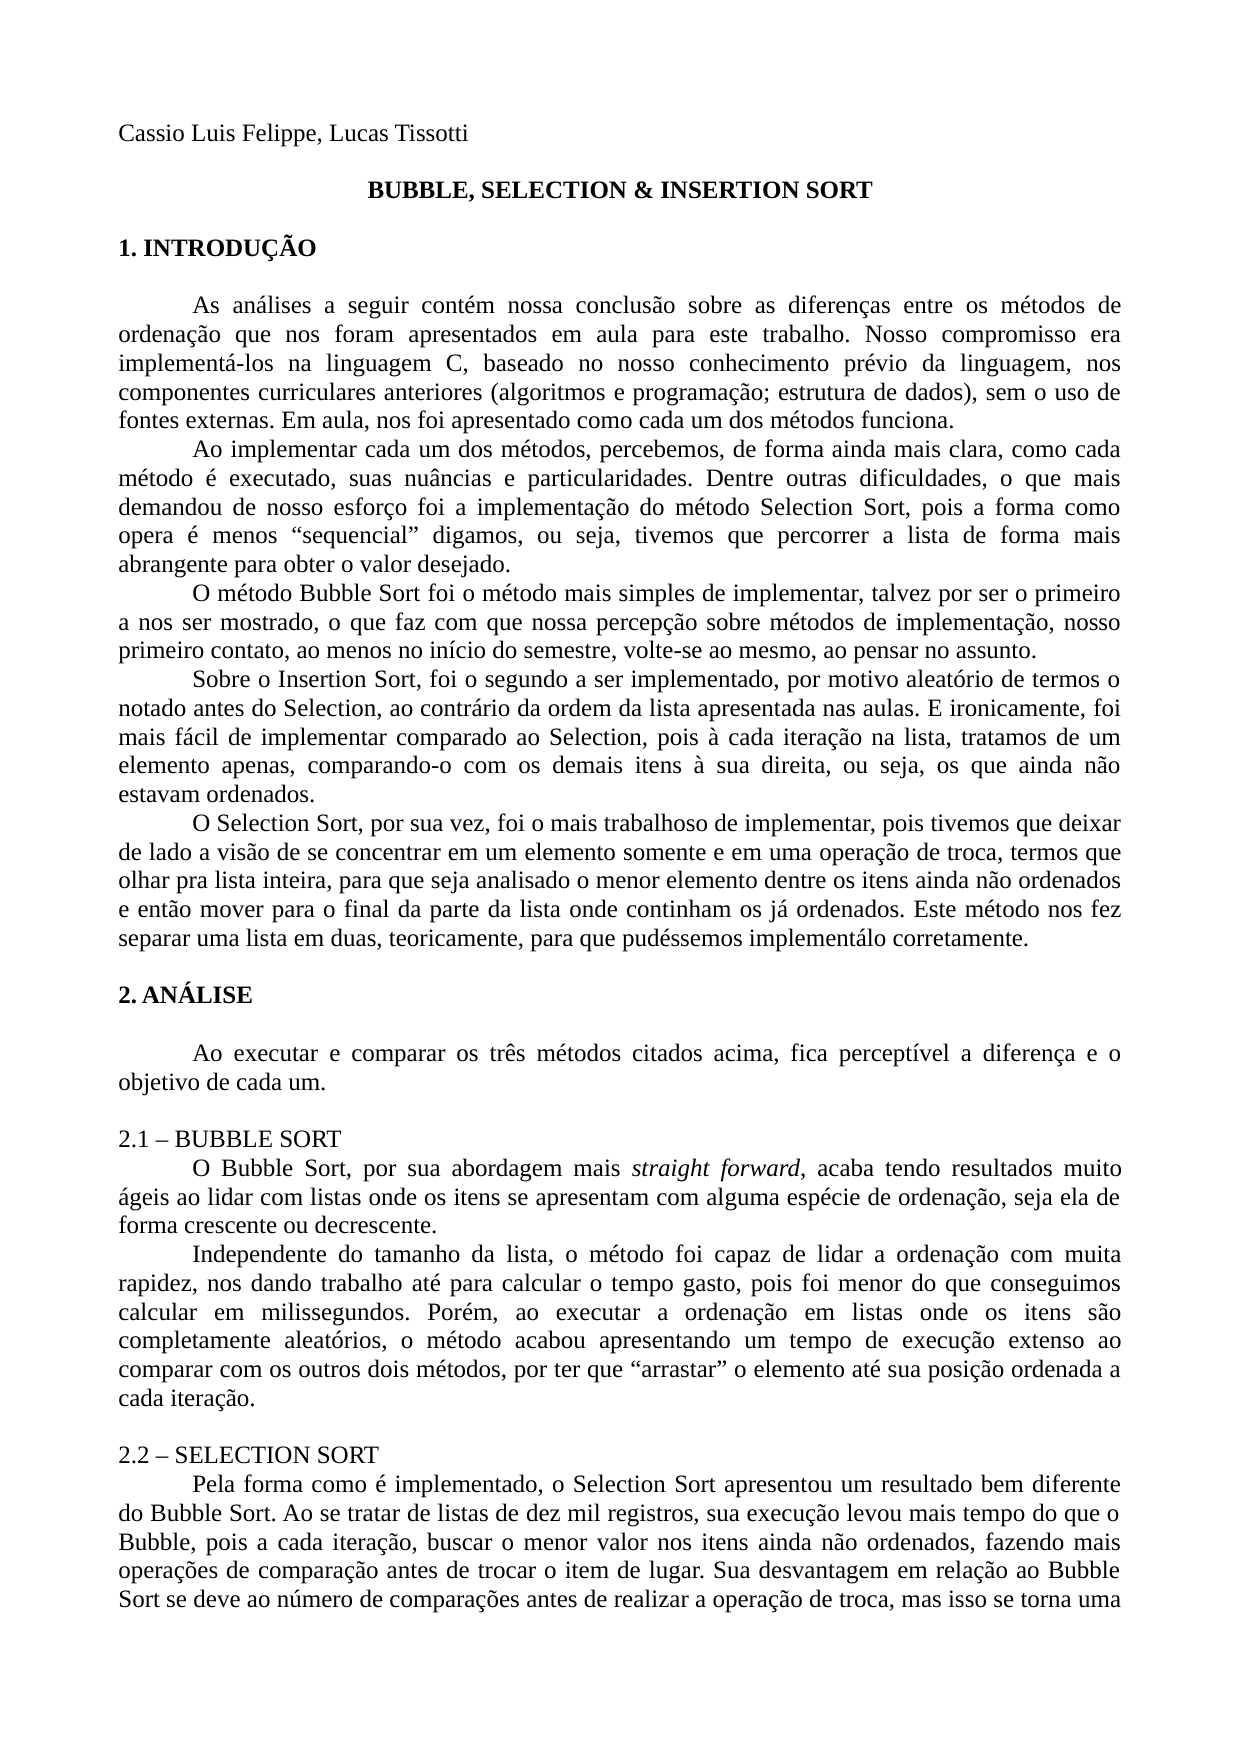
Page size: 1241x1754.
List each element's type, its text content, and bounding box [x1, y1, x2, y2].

text 2.2 – SELECTION SORT [118, 1441, 1122, 1469]
text Sobre o Insertion Sort, foi o segundo a ser implementado, por motivo aleatório de termos o notado antes do Selection, ao contrário da ordem da lista apresentada nas aulas. E ironicamente, foi mais fácil de implementar comparado ao Selection, pois à cada iteração na lista, tratamos de um elemento apenas, comparando-o com os demais itens à sua direita, ou seja, os que ainda não estavam ordenados. [118, 664, 1122, 808]
text O método Bubble Sort foi o método mais simples de implementar, talvez por ser o primeiro a nos ser mostrado, o que faz com que nossa percepção sobre métodos de implementação, nosso primeiro contato, ao menos no início do semestre, volte-se ao mesmo, ao pensar no assunto. [118, 578, 1122, 664]
text Ao executar e comparar os três métodos citados acima, fica perceptível a diferença e o objetivo de cada um. [118, 1038, 1122, 1096]
text As análises a seguir contém nossa conclusão sobre as diferenças entre os métodos de ordenação que nos foram apresentados em aula para este trabalho. Nosso compromisso era implementá-los na linguagem C, baseado no nosso conhecimento prévio da linguagem, nos componentes curriculares anteriores (algoritmos e programação; estrutura de dados), sem o uso de fontes externas. Em aula, nos foi apresentado como cada um dos métodos funciona. [118, 291, 1122, 434]
text 1. INTRODUÇÃO [118, 233, 1122, 262]
text BUBBLE, SELECTION & INSERTION SORT [118, 176, 1122, 204]
text 2. ANÁLISE [118, 981, 1122, 1009]
text O Bubble Sort, por sua abordagem mais straight forward, acaba tendo resultados muito ágeis ao lidar com listas onde os itens se apresentam com alguma espécie de ordenação, seja ela de forma crescente ou decrescente. [118, 1153, 1122, 1239]
text 2.1 – BUBBLE SORT [118, 1124, 1122, 1153]
text Cassio Luis Felippe, Lucas Tissotti [118, 118, 1122, 147]
text Ao implementar cada um dos métodos, percebemos, de forma ainda mais clara, como cada método é executado, suas nuâncias e particularidades. Dentre outras dificuldades, o que mais demandou de nosso esforço foi a implementação do método Selection Sort, pois a forma como opera é menos “sequencial” digamos, ou seja, tivemos que percorrer a lista de forma mais abrangente para obter o valor desejado. [118, 434, 1122, 578]
text Independente do tamanho da lista, o método foi capaz de lidar a ordenação com muita rapidez, nos dando trabalho até para calcular o tempo gasto, pois foi menor do que conseguimos calcular em milissegundos. Porém, ao executar a ordenação em listas onde os itens são completamente aleatórios, o método acabou apresentando um tempo de execução extenso ao comparar com os outros dois métodos, por ter que “arrastar” o elemento até sua posição ordenada a cada iteração. [118, 1239, 1122, 1412]
text O Selection Sort, por sua vez, foi o mais trabalhoso de implementar, pois tivemos que deixar de lado a visão de se concentrar em um elemento somente e em uma operação de troca, termos que olhar pra lista inteira, para que seja analisado o menor elemento dentre os itens ainda não ordenados e então mover para o final da parte da lista onde continham os já ordenados. Este método nos fez separar uma lista em duas, teoricamente, para que pudéssemos implementálo corretamente. [118, 808, 1122, 952]
text Pela forma como é implementado, o Selection Sort apresentou um resultado bem diferente do Bubble Sort. Ao se tratar de listas de dez mil registros, sua execução levou mais tempo do que o Bubble, pois a cada iteração, buscar o menor valor nos itens ainda não ordenados, fazendo mais operações de comparação antes de trocar o item de lugar. Sua desvantagem em relação ao Bubble Sort se deve ao número de comparações antes de realizar a operação de troca, mas isso se torna uma [118, 1469, 1122, 1613]
